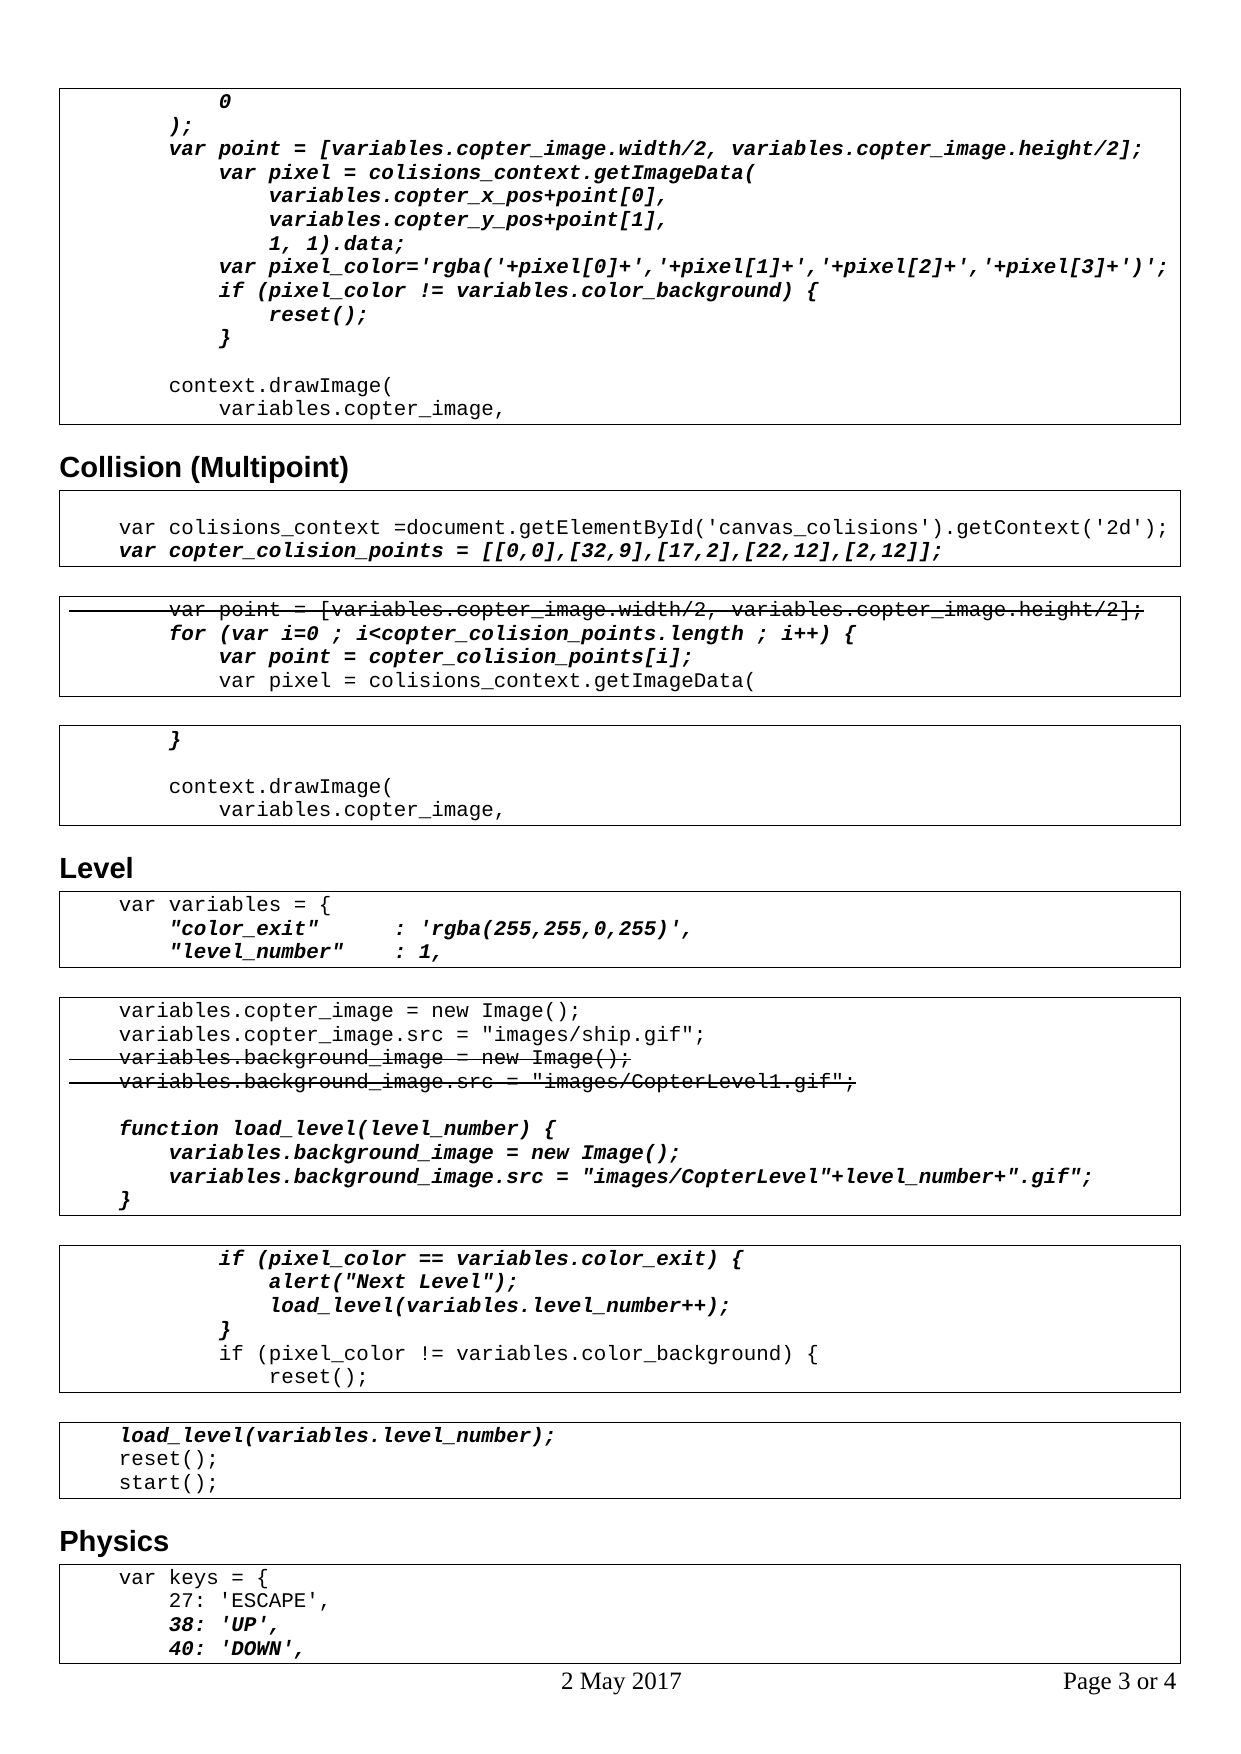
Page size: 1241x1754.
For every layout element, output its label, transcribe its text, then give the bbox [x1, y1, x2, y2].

text var point = [variables.copter_image.width/2, variables.copter_image.height/2]; [60, 135, 1180, 159]
text var point = [variables.copter_image.width/2, variables.copter_image.height/2]; [60, 597, 1180, 619]
text var pixel_color='rgba('+pixel[0]+','+pixel[1]+','+pixel[2]+','+pixel[3]+')'; [60, 253, 1180, 277]
text load_level(variables.level_number); [60, 1423, 1180, 1445]
text variables.background_image.src = "images/CopterLevel"+level_number+".gif"; [60, 1162, 1180, 1186]
text reset(); [60, 301, 1180, 324]
text "color_exit" : 'rgba(255,255,0,255)', [60, 915, 1180, 938]
text 40: 'DOWN', [60, 1634, 1180, 1663]
text variables.copter_x_pos+point[0], [60, 182, 1180, 206]
text if (pixel_color == variables.color_exit) { [60, 1246, 1180, 1268]
text start(); [60, 1469, 1180, 1498]
text var colisions_context =document.getElementById('canvas_colisions').getContext('2d'); [60, 513, 1180, 537]
text for (var i=0 ; i<copter_colision_points.length ; i++) { [60, 619, 1180, 643]
text } [60, 324, 1180, 351]
text variables.copter_image = new Image(); [60, 998, 1180, 1021]
text reset(); [60, 1445, 1180, 1469]
text load_level(variables.level_number++); [60, 1292, 1180, 1316]
subtitle Level [59, 851, 1181, 885]
text variables.copter_y_pos+point[1], [60, 206, 1180, 230]
text } [60, 726, 1180, 752]
text ); [60, 111, 1180, 135]
text context.drawImage( [60, 773, 1180, 796]
text variables.background_image = new Image(); [60, 1139, 1180, 1162]
text context.drawImage( [60, 372, 1180, 395]
text 0 [60, 89, 1180, 111]
text function load_level(level_number) { [60, 1115, 1180, 1139]
text } [60, 1186, 1180, 1215]
text 1, 1).data; [60, 230, 1180, 253]
text var pixel = colisions_context.getImageData( [60, 667, 1180, 696]
subtitle Physics [59, 1524, 1181, 1557]
text variables.background_image = new Image(); [60, 1044, 1180, 1068]
text 38: 'UP', [60, 1611, 1180, 1634]
text alert("Next Level"); [60, 1268, 1180, 1292]
text var pixel = colisions_context.getImageData( [60, 159, 1180, 182]
text "level_number" : 1, [60, 938, 1180, 967]
text var point = copter_colision_points[i]; [60, 643, 1180, 667]
text if (pixel_color != variables.color_background) { [60, 1339, 1180, 1363]
subtitle Collision (Multipoint) [59, 450, 1181, 484]
text var keys = { [60, 1565, 1180, 1587]
text var variables = { [60, 892, 1180, 915]
text if (pixel_color != variables.color_background) { [60, 277, 1180, 301]
text variables.copter_image, [60, 796, 1180, 825]
text } [60, 1316, 1180, 1339]
text 27: 'ESCAPE', [60, 1587, 1180, 1611]
text variables.copter_image.src = "images/ship.gif"; [60, 1021, 1180, 1044]
text variables.background_image.src = "images/CopterLevel1.gif"; [60, 1068, 1180, 1095]
text variables.copter_image, [60, 395, 1180, 424]
text reset(); [60, 1363, 1180, 1392]
text var copter_colision_points = [[0,0],[32,9],[17,2],[22,12],[2,12]]; [60, 537, 1180, 566]
